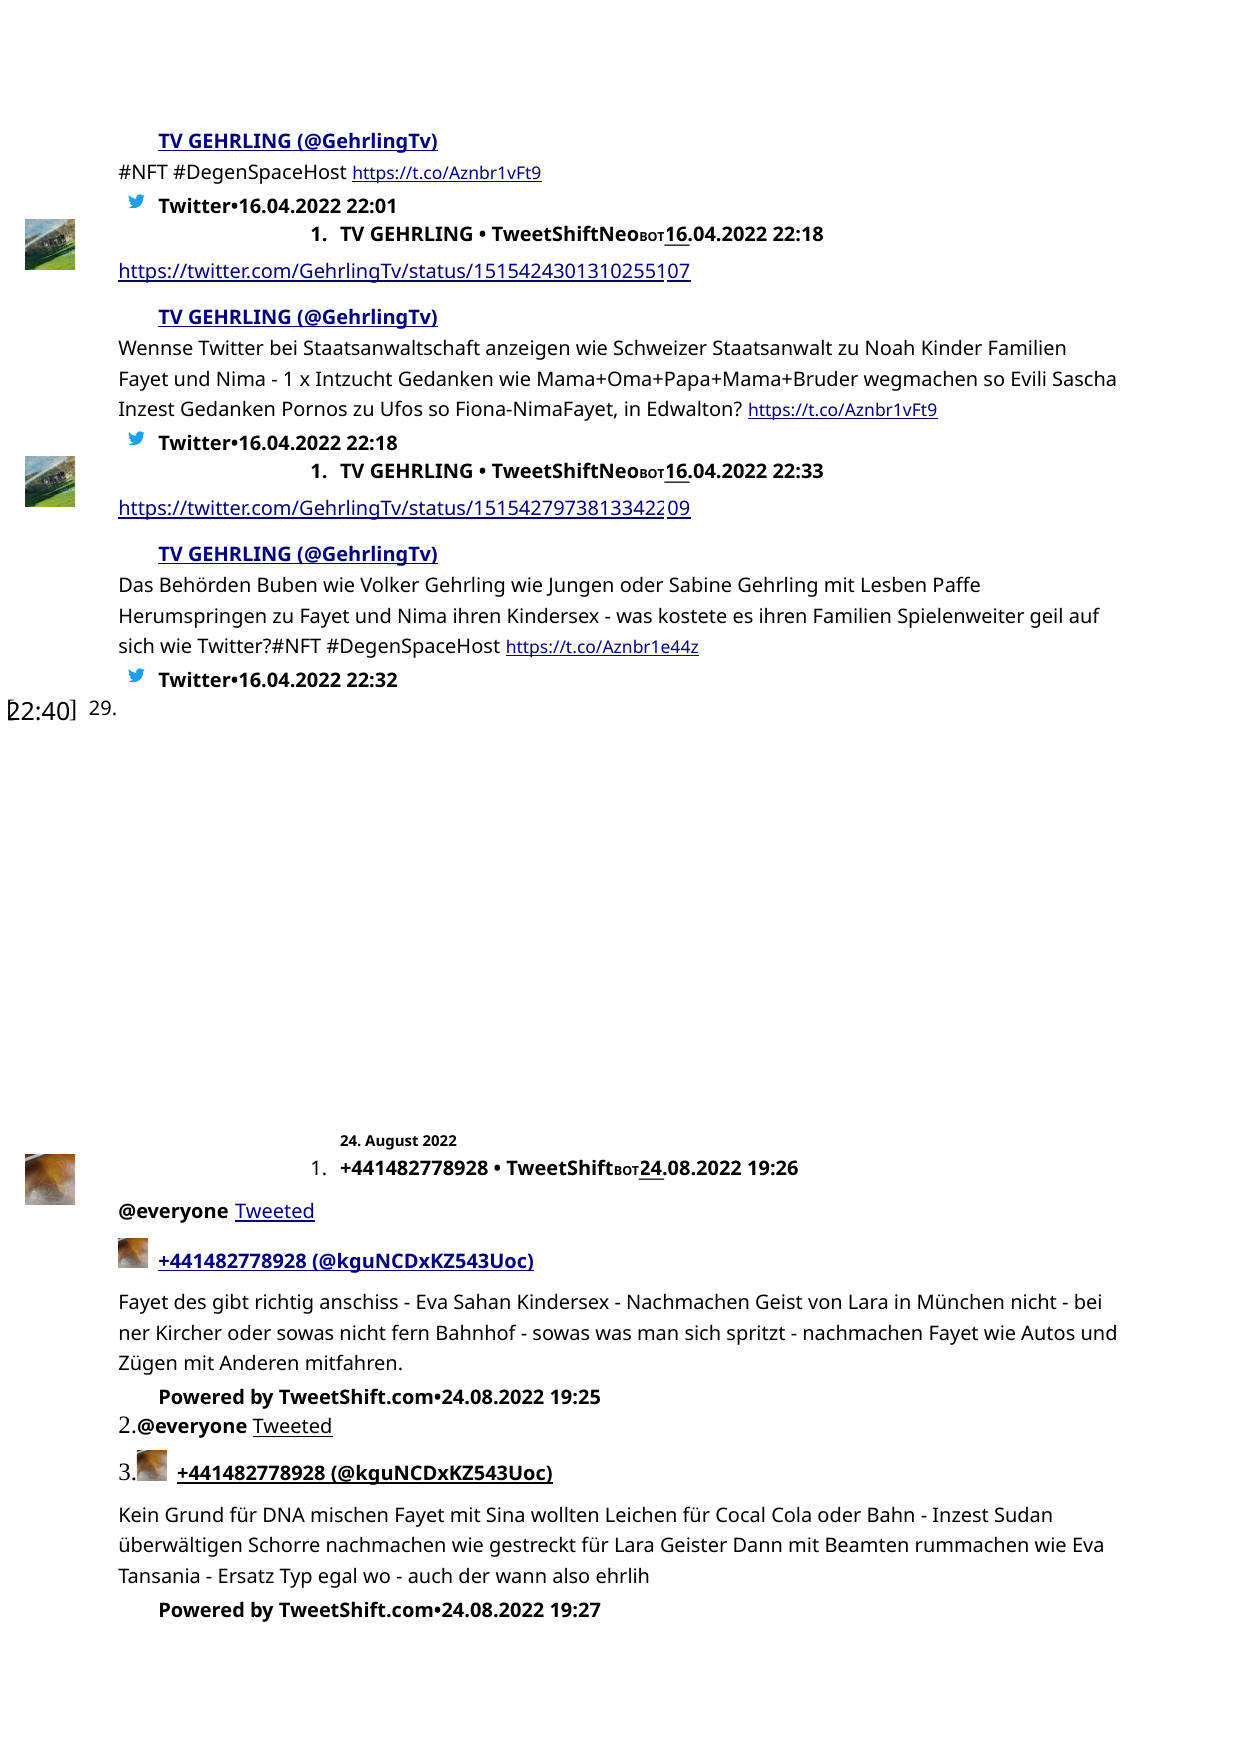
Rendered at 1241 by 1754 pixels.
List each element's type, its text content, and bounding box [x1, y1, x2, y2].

list Das Behörden Buben wie Volker Gehrling wie Jungen oder Sabine Gehrling mit Lesben Paffe Herumspringen zu Fayet und Nima ihren Kindersex - was kostete es ihren Familien Spielenweiter geil auf sich wie Twitter?#NFT #DegenSpaceHost https://t.co/Aznbr1e44z [118, 571, 1122, 659]
picture [123, 662, 149, 688]
list https://twitter.com/GehrlingTv/status/1515424301310255107 [667, 257, 1122, 284]
list Powered by TweetShift.com•24.08.2022 19:27 [123, 1592, 1117, 1623]
list TV GEHRLING (@GehrlingTv) [118, 118, 1122, 154]
list Twitter•16.04.2022 22:18 [123, 426, 1117, 457]
list Twitter•16.04.2022 22:01 [123, 189, 1117, 219]
list Fayet des gibt richtig anschiss - Eva Sahan Kindersex - Nachmachen Geist von Lara in München nicht - bei ner Kircher oder sowas nicht fern Bahnhof - sowas was man sich spritzt - nachmachen Fayet wie Autos und Zügen mit Anderen mitfahren. [118, 1288, 1122, 1376]
list https://twitter.com/GehrlingTv/status/1515427973813342209 [667, 494, 1122, 521]
picture [123, 425, 149, 451]
list +441482778928 (@kguNCDxKZ543Uoc) [118, 1238, 1122, 1274]
list @everyone Tweeted [118, 1191, 1122, 1226]
list TV GEHRLING (@GehrlingTv) [118, 294, 1122, 330]
list Wennse Twitter bei Staatsanwaltschaft anzeigen wie Schweizer Staatsanwalt zu Noah Kinder Familien Fayet und Nima - 1 x Intzucht Gedanken wie Mama+Oma+Papa+Mama+Bruder wegmachen so Evili Sascha Inzest Gedanken Pornos zu Ufos so Fiona-NimaFayet, in Edwalton? https://t.co/Aznbr1vFt9 [118, 334, 1122, 422]
picture [136, 1450, 167, 1481]
list Kein Grund für DNA mischen Fayet mit Sina wollten Leichen für Cocal Cola oder Bahn - Inzest Sudan überwältigen Schorre nachmachen wie gestreckt für Lara Geister Dann mit Beamten rummachen wie Eva Tansania - Ersatz Typ egal wo - auch der wann also ehrlih [118, 1501, 1122, 1589]
list @everyone Tweeted [118, 1411, 1122, 1440]
list 24. August 2022 [310, 1131, 1122, 1151]
list https://twitter.com/GehrlingTv/status/1515427973813342209 [118, 494, 664, 517]
list 22:40 [0, 694, 70, 728]
list Twitter•16.04.2022 22:32 [123, 663, 1117, 694]
subtitle TV GEHRLING • TweetShiftNeoBOT16.04.2022 22:18 [310, 219, 1122, 247]
picture [118, 1238, 149, 1268]
list https://twitter.com/GehrlingTv/status/1515424301310255107 [118, 257, 664, 280]
picture [25, 1154, 75, 1205]
subtitle TV GEHRLING • TweetShiftNeoBOT16.04.2022 22:33 [310, 457, 1122, 484]
picture [123, 188, 149, 214]
picture [25, 456, 75, 507]
list Powered by TweetShift.com•24.08.2022 19:25 [123, 1379, 1117, 1411]
subtitle +441482778928 • TweetShiftBOT24.08.2022 19:26 [310, 1154, 1122, 1181]
list TV GEHRLING (@GehrlingTv) [118, 531, 1122, 567]
picture [25, 219, 75, 270]
list #NFT #DegenSpaceHost https://t.co/Aznbr1vFt9 [118, 158, 1122, 185]
list +441482778928 (@kguNCDxKZ543Uoc) [118, 1451, 1122, 1486]
